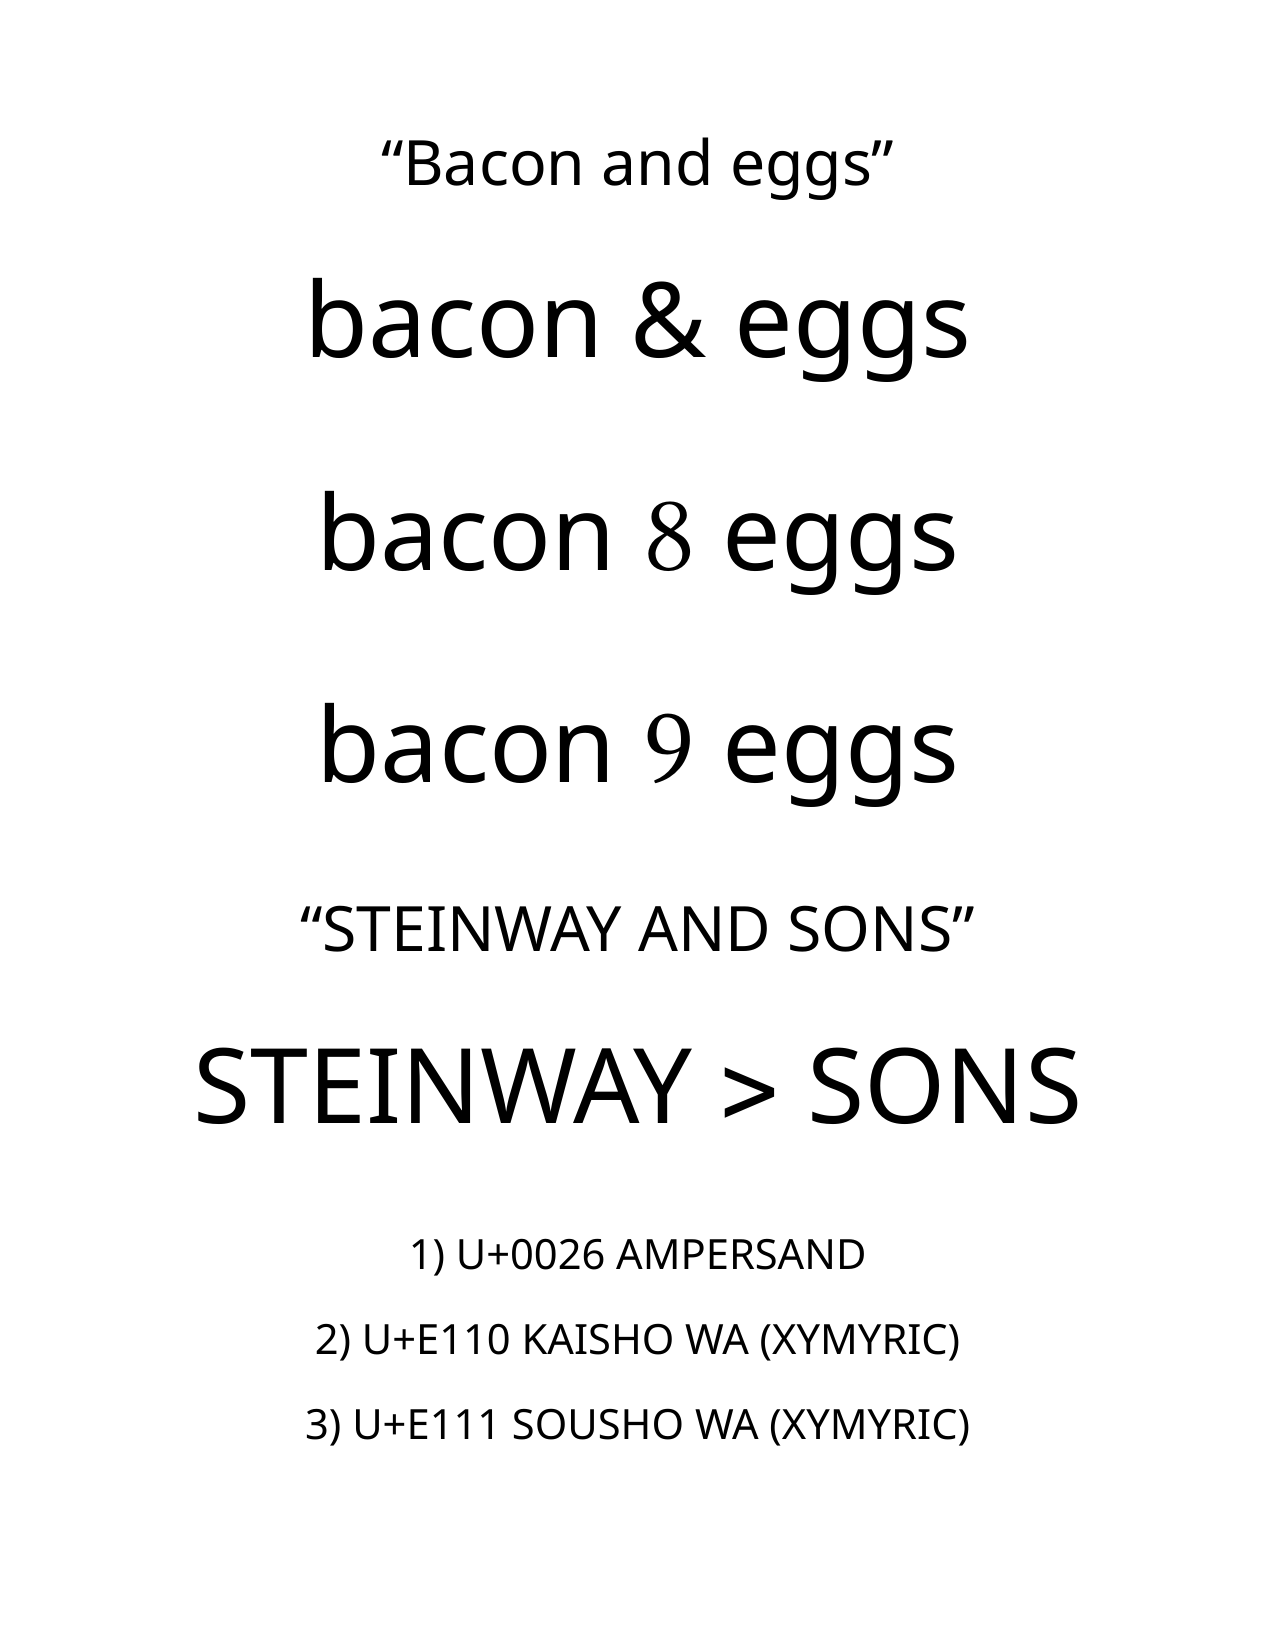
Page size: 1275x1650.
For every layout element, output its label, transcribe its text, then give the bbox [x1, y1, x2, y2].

text “Bacon and eggs” [118, 118, 1157, 203]
text bacon  eggs [118, 458, 1157, 600]
text 3) U+E111 SOUSHO WA (XYMYRIC) [118, 1395, 1157, 1452]
text 1) U+0026 AMPERSAND [118, 1224, 1157, 1281]
text STEINWAY  SONS [118, 1012, 1157, 1154]
text “STEINWAY AND SONS” [118, 884, 1157, 969]
text bacon & eggs [118, 246, 1157, 388]
text bacon  eggs [118, 671, 1157, 813]
text 2) U+E110 KAISHO WA (XYMYRIC) [118, 1310, 1157, 1366]
